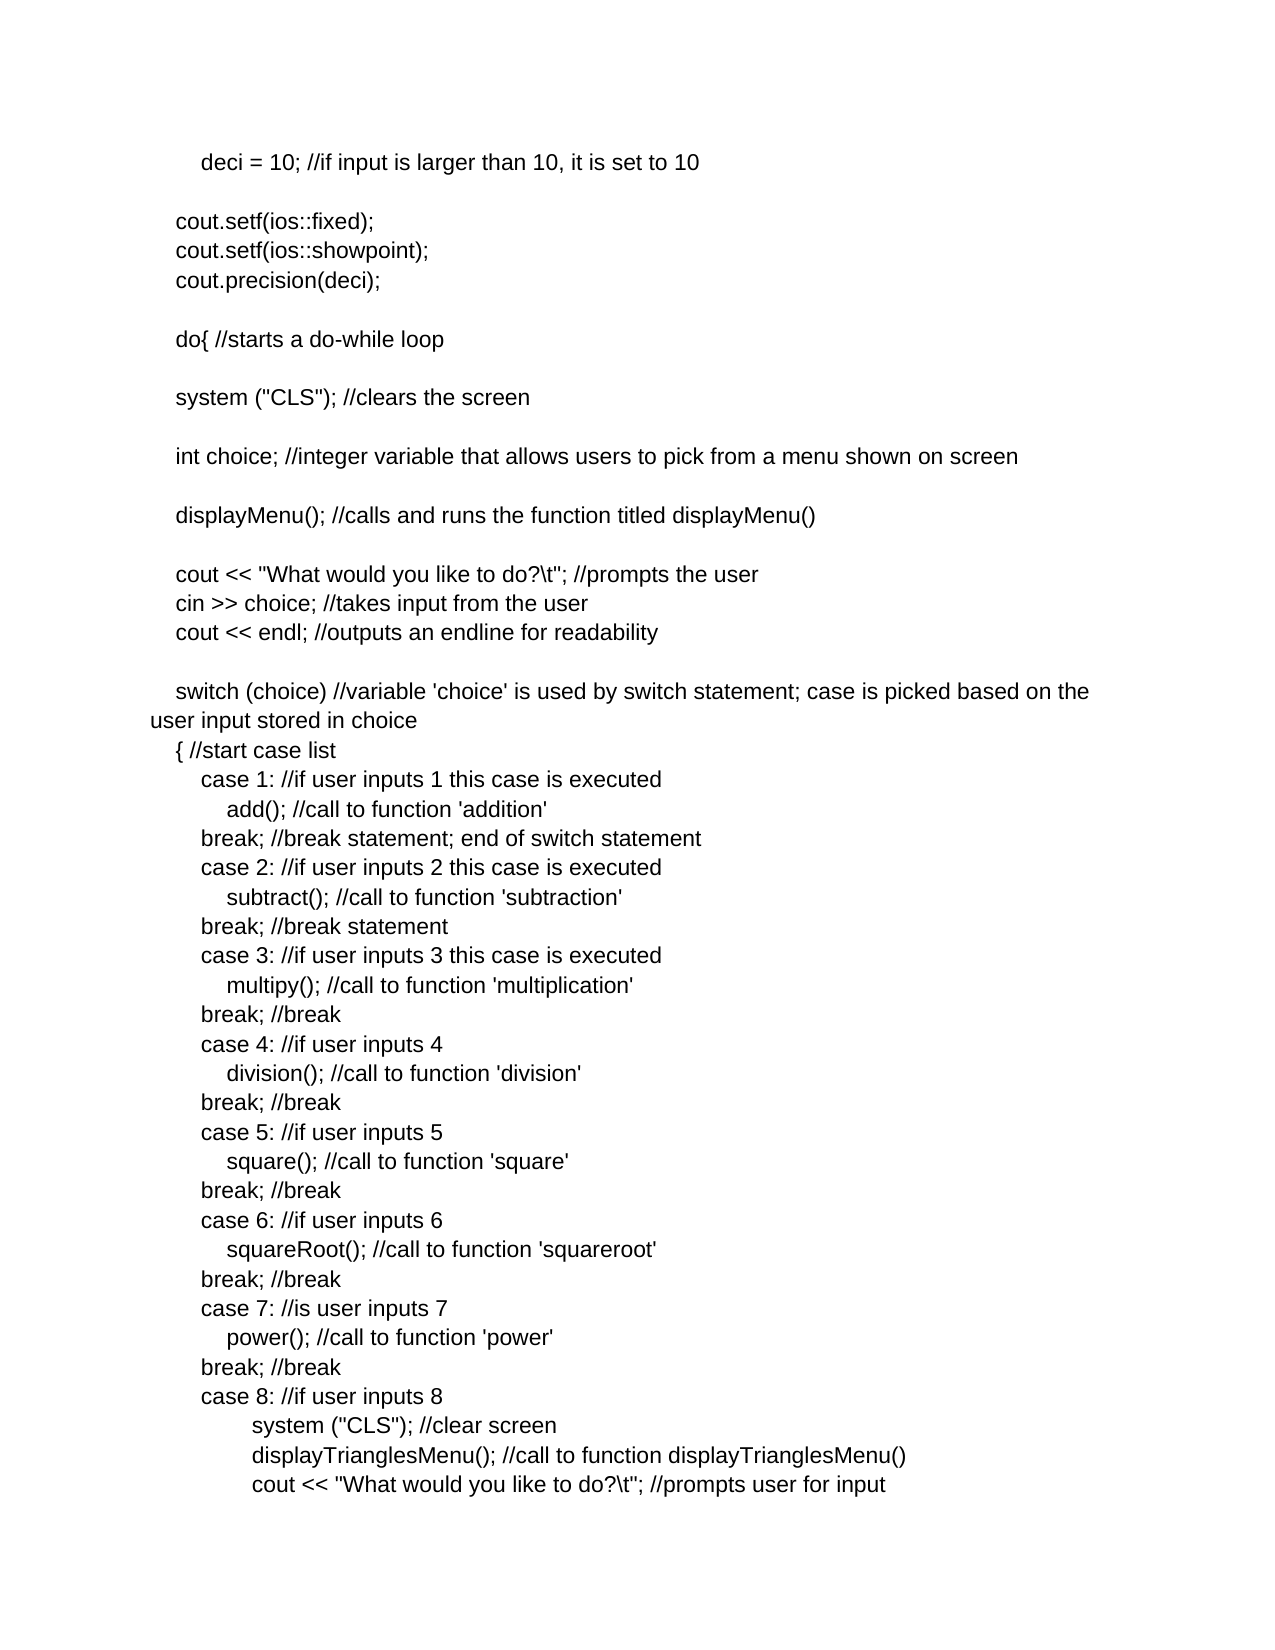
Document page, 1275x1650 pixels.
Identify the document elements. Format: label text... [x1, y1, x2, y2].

text division(); //call to function 'division' [150, 1061, 1125, 1086]
text case 5: //if user inputs 5 [150, 1119, 1125, 1145]
text cout << endl; //outputs an endline for readability [150, 620, 1125, 646]
text displayTrianglesMenu(); //call to function displayTrianglesMenu() [150, 1442, 1125, 1468]
text break; //break statement; end of switch statement [150, 826, 1125, 851]
text multipy(); //call to function 'multiplication' [150, 972, 1125, 998]
text { //start case list [150, 737, 1125, 763]
text system ("CLS"); //clears the screen [150, 385, 1125, 411]
text cin >> choice; //takes input from the user [150, 591, 1125, 616]
text break; //break [150, 1002, 1125, 1027]
text break; //break [150, 1178, 1125, 1204]
text case 4: //if user inputs 4 [150, 1031, 1125, 1057]
text break; //break [150, 1354, 1125, 1380]
text case 1: //if user inputs 1 this case is executed [150, 767, 1125, 792]
text power(); //call to function 'power' [150, 1325, 1125, 1351]
text do{ //starts a do-while loop [150, 326, 1125, 352]
text add(); //call to function 'addition' [150, 796, 1125, 822]
text cout << "What would you like to do?\t"; //prompts user for input [150, 1472, 1125, 1497]
text break; //break statement [150, 914, 1125, 939]
text cout << "What would you like to do?\t"; //prompts the user [150, 561, 1125, 587]
text system ("CLS"); //clear screen [150, 1413, 1125, 1439]
text squareRoot(); //call to function 'squareroot' [150, 1237, 1125, 1262]
text square(); //call to function 'square' [150, 1149, 1125, 1174]
text displayMenu(); //calls and runs the function titled displayMenu() [150, 502, 1125, 528]
text case 6: //if user inputs 6 [150, 1207, 1125, 1233]
text int choice; //integer variable that allows users to pick from a menu shown on screen [150, 444, 1125, 469]
text case 8: //if user inputs 8 [150, 1384, 1125, 1409]
text case 7: //is user inputs 7 [150, 1296, 1125, 1321]
text switch (choice) //variable 'choice' is used by switch statement; case is picked based on the user input stored in choice [150, 679, 1125, 734]
text cout.setf(ios::showpoint); [150, 238, 1125, 264]
text break; //break [150, 1266, 1125, 1292]
text case 3: //if user inputs 3 this case is executed [150, 943, 1125, 969]
text subtract(); //call to function 'subtraction' [150, 884, 1125, 910]
text case 2: //if user inputs 2 this case is executed [150, 855, 1125, 881]
text cout.precision(deci); [150, 267, 1125, 293]
text break; //break [150, 1090, 1125, 1116]
text deci = 10; //if input is larger than 10, it is set to 10 [150, 150, 1125, 176]
text cout.setf(ios::fixed); [150, 209, 1125, 234]
